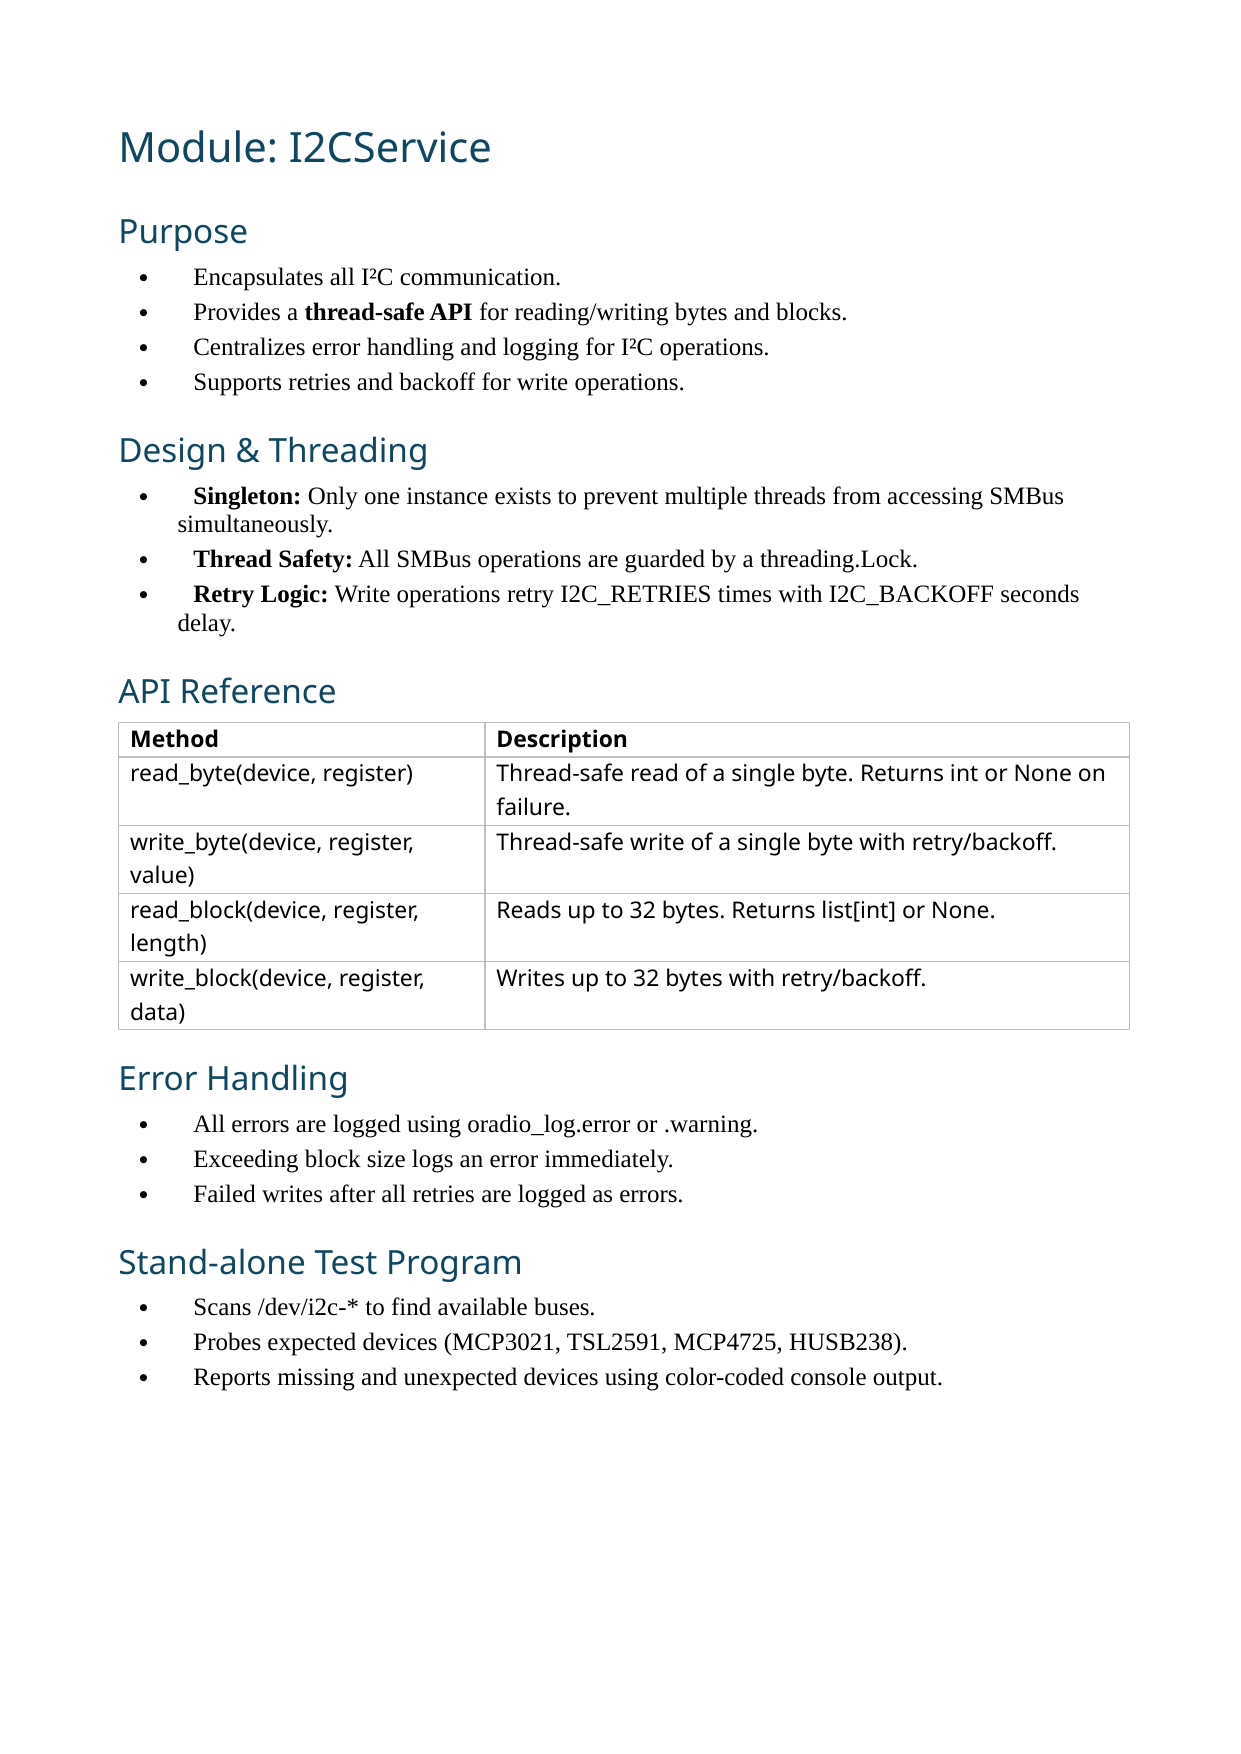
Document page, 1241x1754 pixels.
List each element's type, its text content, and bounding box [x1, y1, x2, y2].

table_header Description [486, 723, 1129, 756]
subtitle Error Handling [118, 1055, 1122, 1100]
list Centralizes error handling and logging for I²C operations. [140, 332, 1122, 361]
list Retry Logic: Write operations retry I2C_RETRIES times with I2C_BACKOFF seconds delay. [140, 579, 1122, 637]
list Supports retries and backoff for write operations. [140, 367, 1122, 396]
list Failed writes after all retries are logged as errors. [140, 1179, 1122, 1207]
list Encapsulates all I²C communication. [140, 262, 1122, 291]
subtitle Stand-alone Test Program [118, 1239, 1122, 1284]
list Thread Safety: All SMBus operations are guarded by a threading.Lock. [140, 544, 1122, 573]
subtitle Design & Threading [118, 427, 1122, 472]
table_cell read_byte(device, register) [119, 758, 484, 824]
list Reports missing and unexpected devices using color-coded console output. [140, 1362, 1122, 1391]
subtitle Module: I2CService [118, 118, 1122, 175]
table_cell Reads up to 32 bytes. Returns list[int] or None. [486, 894, 1129, 961]
list All errors are logged using oradio_log.error or .warning. [140, 1109, 1122, 1137]
list Singleton: Only one instance exists to prevent multiple threads from accessing SMBus simultaneously. [140, 481, 1122, 538]
table_header Method [119, 723, 484, 756]
table_cell Thread-safe write of a single byte with retry/backoff. [486, 826, 1129, 893]
table_cell read_block(device, register, length) [119, 894, 484, 961]
list Probes expected devices (MCP3021, TSL2591, MCP4725, HUSB238). [140, 1327, 1122, 1356]
list Exceeding block size logs an error immediately. [140, 1144, 1122, 1172]
table_cell write_byte(device, register, value) [119, 826, 484, 893]
table_cell Thread-safe read of a single byte. Returns int or None on failure. [486, 758, 1129, 824]
table_cell Writes up to 32 bytes with retry/backoff. [486, 962, 1129, 1029]
list Scans /dev/i2c-* to find available buses. [140, 1292, 1122, 1321]
table_cell write_block(device, register, data) [119, 962, 484, 1029]
list Provides a thread-safe API for reading/writing bytes and blocks. [140, 297, 1122, 326]
subtitle Purpose [118, 208, 1122, 254]
subtitle API Reference [118, 668, 1122, 714]
